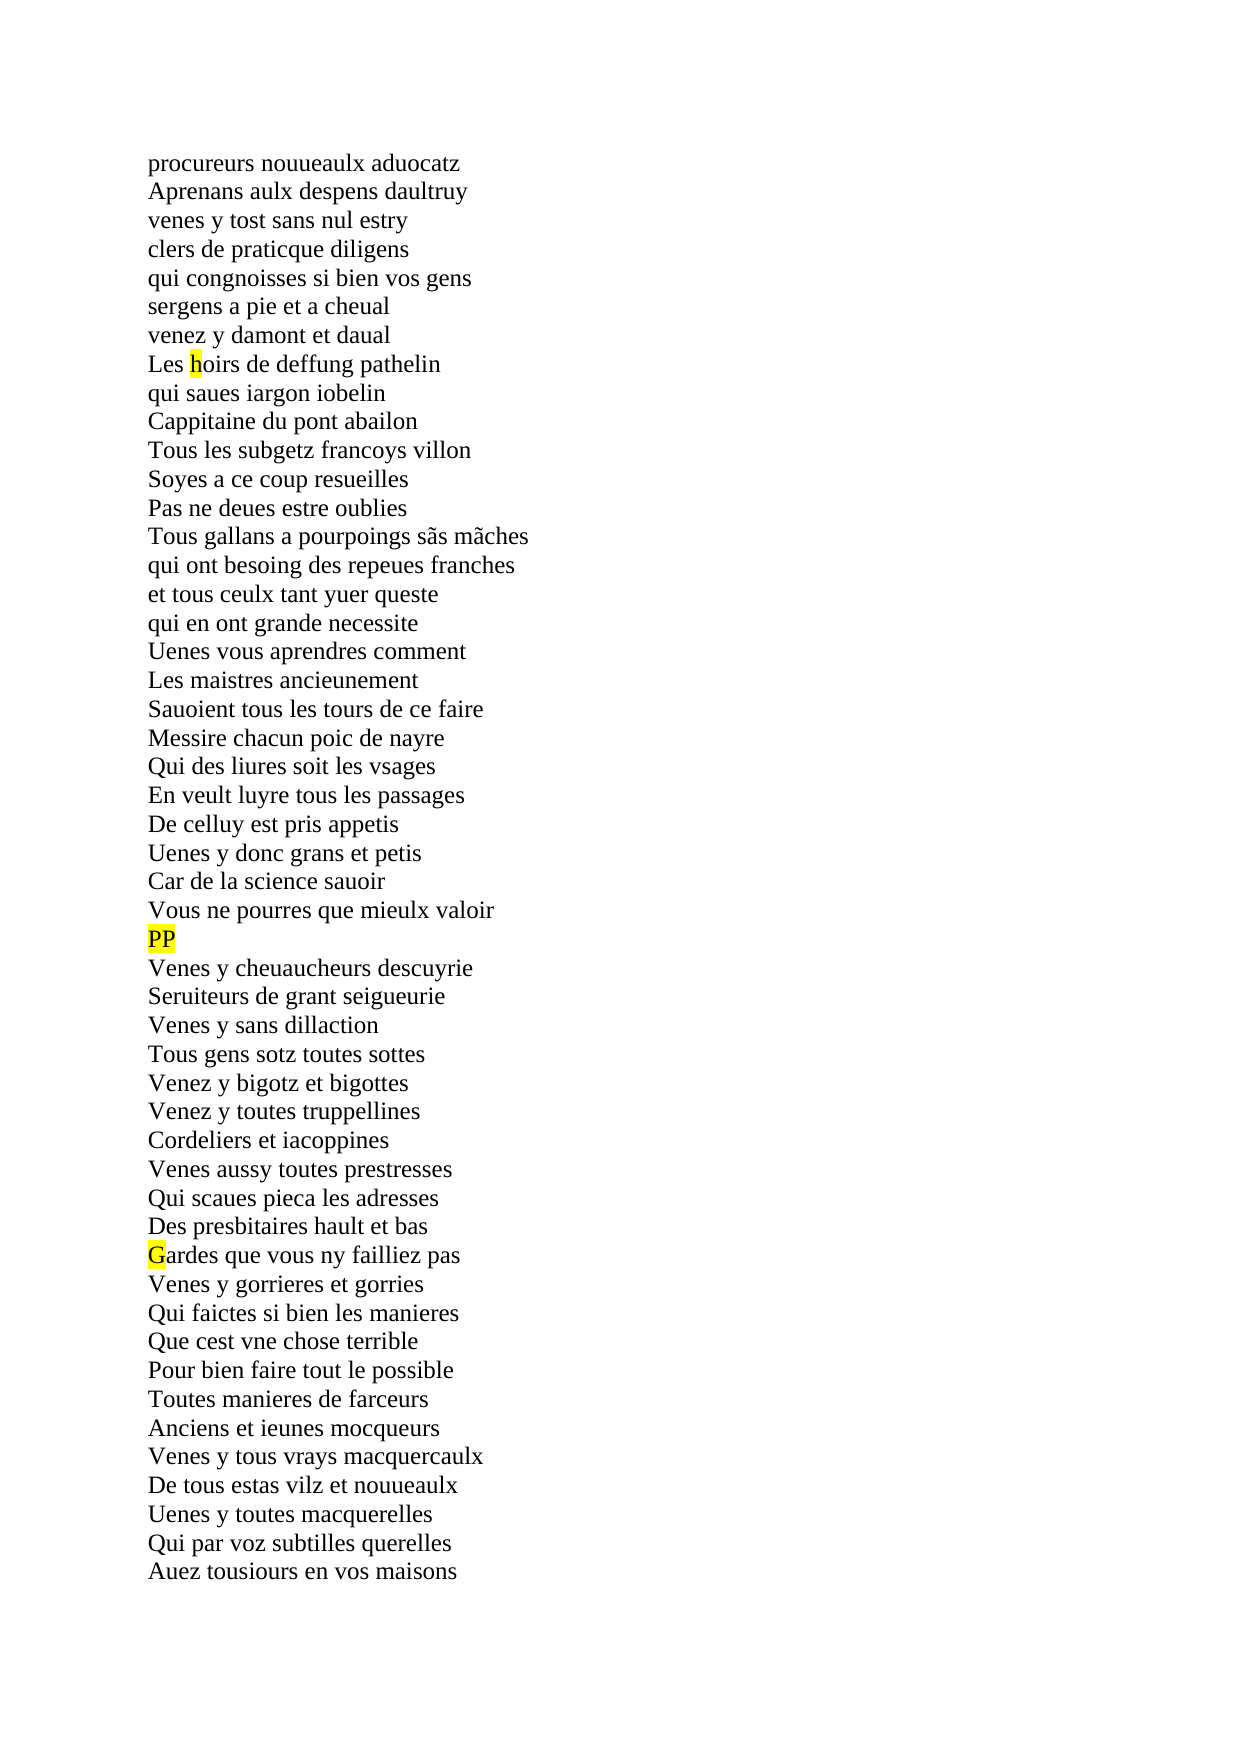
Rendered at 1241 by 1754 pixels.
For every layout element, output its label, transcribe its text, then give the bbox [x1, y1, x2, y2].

text Messire chacun poic de nayre [148, 723, 1093, 751]
text Venez y bigotz et bigottes [148, 1068, 1093, 1096]
text venez y damont et daual [148, 320, 1093, 349]
text Toutes manieres de farceurs [148, 1384, 1093, 1413]
text Les maistres ancieunement [148, 665, 1093, 694]
text Sauoient tous les tours de ce faire [148, 694, 1093, 723]
text De celluy est pris appetis [148, 809, 1093, 838]
text Que cest vne chose terrible [148, 1326, 1093, 1355]
text Venes aussy toutes prestresses [148, 1154, 1093, 1183]
text Venes y tous vrays macquercaulx [148, 1441, 1093, 1470]
text Les hoirs de deffung pathelin [148, 349, 1093, 378]
text Uenes y donc grans et petis [148, 838, 1093, 866]
text qui saues iargon iobelin [148, 378, 1093, 406]
text Anciens et ieunes mocqueurs [148, 1413, 1093, 1441]
text Pas ne deues estre oublies [148, 493, 1093, 521]
text clers de praticque diligens [148, 234, 1093, 263]
text qui en ont grande necessite [148, 608, 1093, 636]
text Venes y sans dillaction [148, 1010, 1093, 1039]
text Tous les subgetz francoys villon [148, 435, 1093, 464]
text sergens a pie et a cheual [148, 291, 1093, 320]
text Venez y toutes truppellines [148, 1096, 1093, 1125]
text Uenes vous aprendres comment [148, 636, 1093, 665]
text Qui scaues pieca les adresses [148, 1183, 1093, 1211]
text venes y tost sans nul estry [148, 205, 1093, 234]
text procureurs nouueaulx aduocatz [148, 148, 1093, 176]
text En veult luyre tous les passages [148, 780, 1093, 809]
text Car de la science sauoir [148, 866, 1093, 895]
text et tous ceulx tant yuer queste [148, 579, 1093, 608]
text qui congnoisses si bien vos gens [148, 263, 1093, 291]
text Tous gallans a pourpoings sãs mãches [148, 521, 1093, 550]
text qui ont besoing des repeues franches [148, 550, 1093, 579]
text Pour bien faire tout le possible [148, 1355, 1093, 1384]
text Qui des liures soit les vsages [148, 751, 1093, 780]
text Seruiteurs de grant seigueurie [148, 981, 1093, 1010]
text Venes y cheuaucheurs descuyrie [148, 953, 1093, 981]
text Des presbitaires hault et bas [148, 1211, 1093, 1240]
text Tous gens sotz toutes sottes [148, 1039, 1093, 1068]
text PP [148, 924, 1093, 953]
text Gardes que vous ny failliez pas [148, 1240, 1093, 1269]
text Qui faictes si bien les manieres [148, 1298, 1093, 1326]
text Vous ne pourres que mieulx valoir [148, 895, 1093, 924]
text Cappitaine du pont abailon [148, 406, 1093, 435]
text Venes y gorrieres et gorries [148, 1269, 1093, 1298]
text Aprenans aulx despens daultruy [148, 176, 1093, 205]
text Cordeliers et iacoppines [148, 1125, 1093, 1154]
text De tous estas vilz et nouueaulx [148, 1470, 1093, 1499]
text Qui par voz subtilles querelles [148, 1528, 1093, 1556]
text Auez tousiours en vos maisons [148, 1556, 1093, 1585]
text Uenes y toutes macquerelles [148, 1499, 1093, 1528]
text Soyes a ce coup resueilles [148, 464, 1093, 493]
